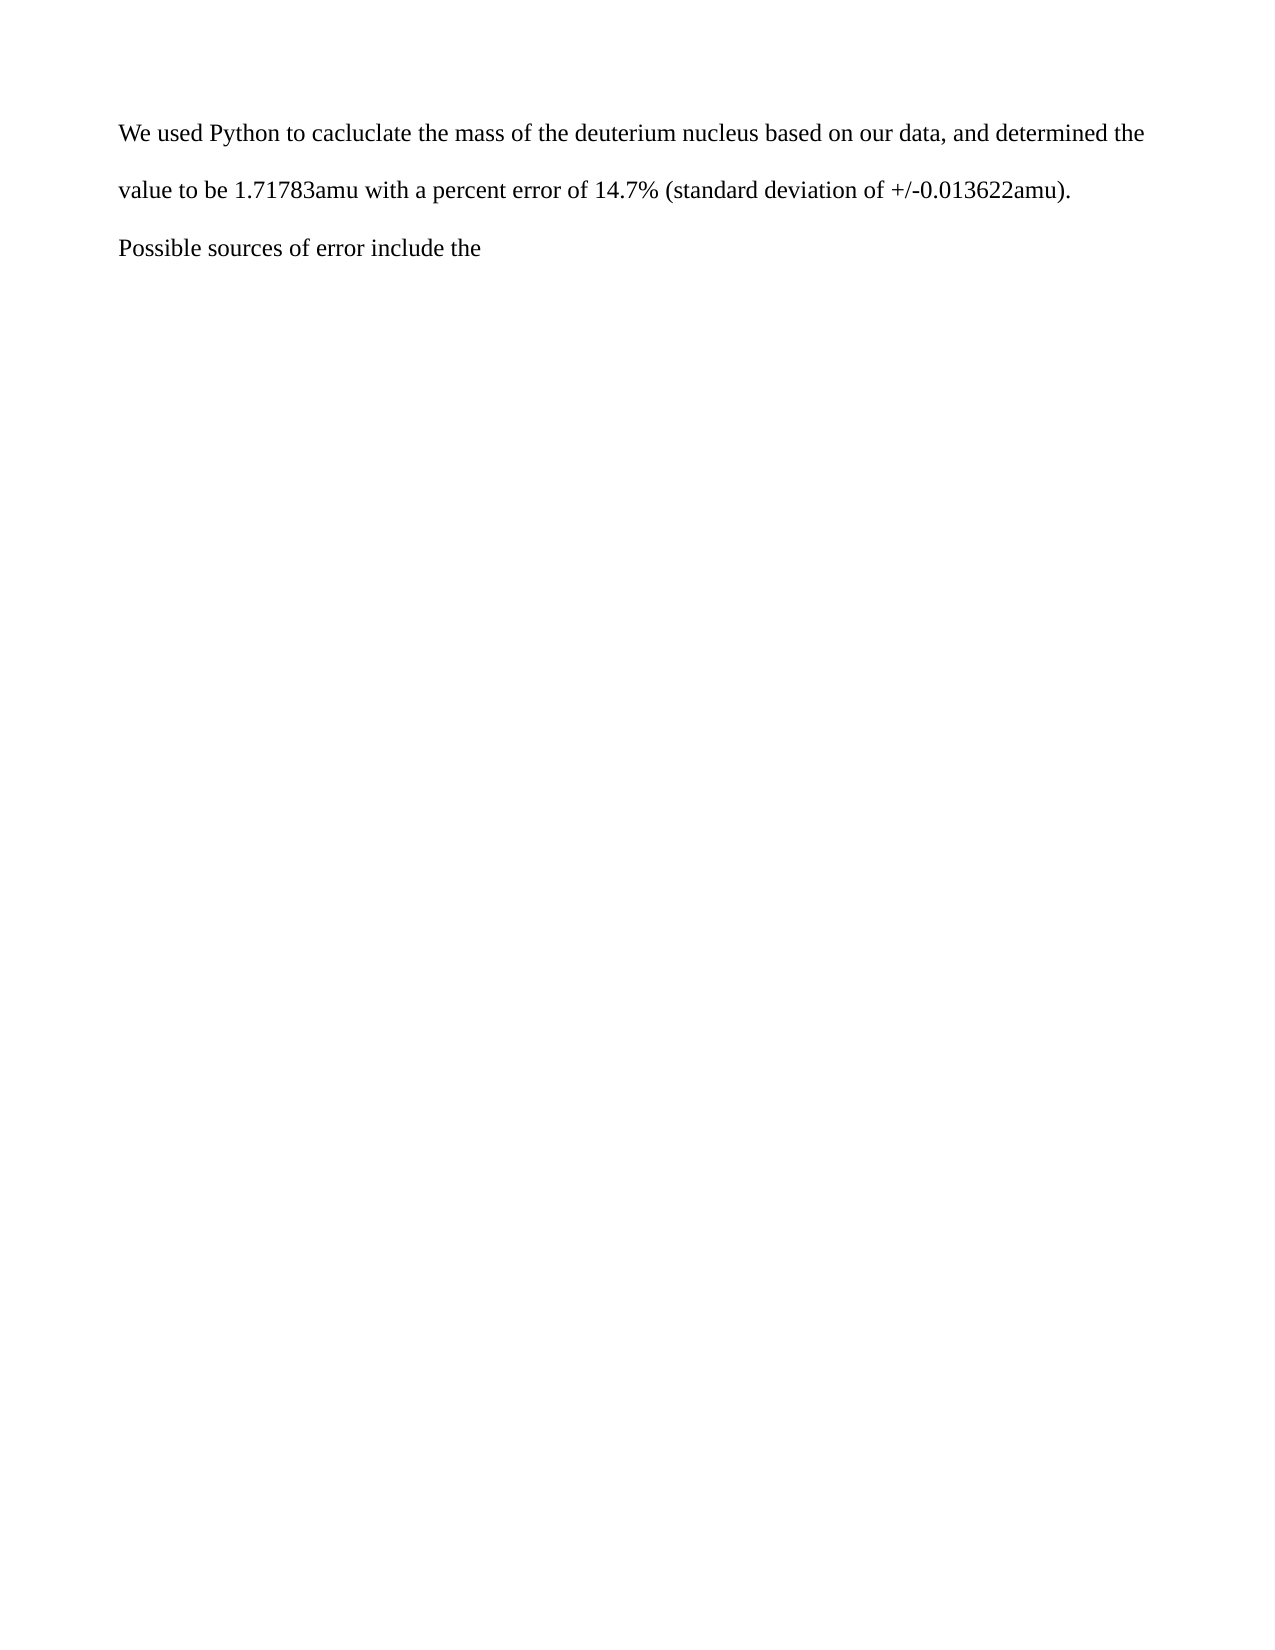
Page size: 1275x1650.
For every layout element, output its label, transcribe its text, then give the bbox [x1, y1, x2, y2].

text We used Python to cacluclate the mass of the deuterium nucleus based on our data, and determined the value to be 1.71783amu with a percent error of 14.7% (standard deviation of +/-0.013622amu). Possible sources of error include the [118, 118, 1157, 262]
